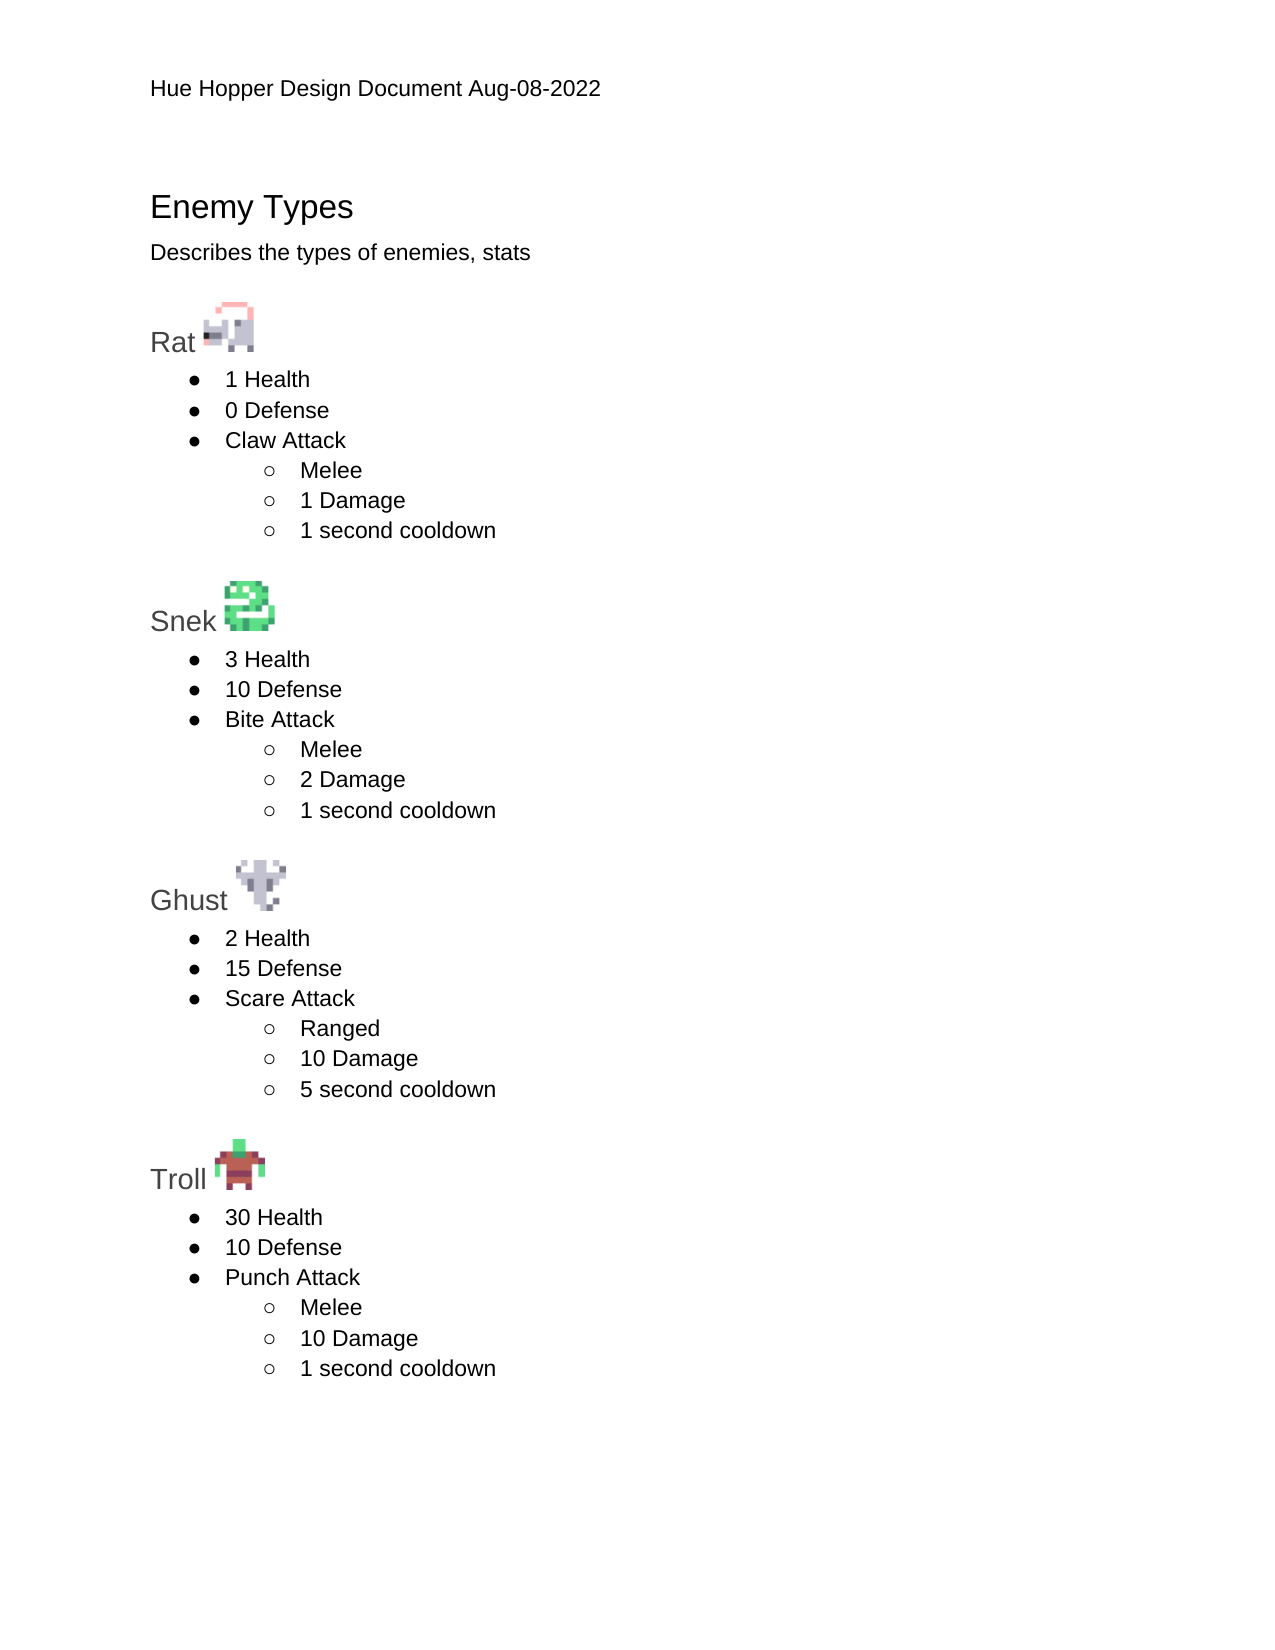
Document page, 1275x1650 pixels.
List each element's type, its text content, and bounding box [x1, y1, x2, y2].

subtitle Enemy Types [150, 187, 1125, 226]
text Describes the types of enemies, stats [150, 238, 1125, 265]
subtitle Rat [150, 302, 1125, 358]
list Punch Attack [187, 1264, 1125, 1290]
list 5 second cooldown [262, 1076, 1125, 1102]
list 1 Health [187, 366, 1125, 393]
list Melee [262, 457, 1125, 483]
list 15 Defense [187, 955, 1125, 981]
list 1 Damage [262, 487, 1125, 514]
subtitle Troll [150, 1139, 1125, 1195]
list 2 Damage [262, 766, 1125, 793]
list Ranged [262, 1015, 1125, 1042]
list 0 Defense [187, 397, 1125, 423]
list 1 second cooldown [262, 1355, 1125, 1381]
list Scare Attack [187, 985, 1125, 1011]
picture [224, 581, 275, 631]
list 10 Damage [262, 1324, 1125, 1351]
list 1 second cooldown [262, 517, 1125, 544]
list Bite Attack [187, 706, 1125, 732]
picture [214, 1139, 265, 1190]
list 10 Defense [187, 676, 1125, 702]
picture [203, 302, 254, 352]
list 1 second cooldown [262, 797, 1125, 823]
list Claw Attack [187, 427, 1125, 453]
picture [236, 860, 286, 911]
list 10 Defense [187, 1234, 1125, 1260]
list 3 Health [187, 646, 1125, 672]
list Melee [262, 1294, 1125, 1321]
list 10 Damage [262, 1045, 1125, 1072]
subtitle Snek [150, 581, 1125, 637]
subtitle Ghust [150, 860, 1125, 916]
list 30 Health [187, 1204, 1125, 1230]
list Melee [262, 736, 1125, 762]
list 2 Health [187, 924, 1125, 951]
